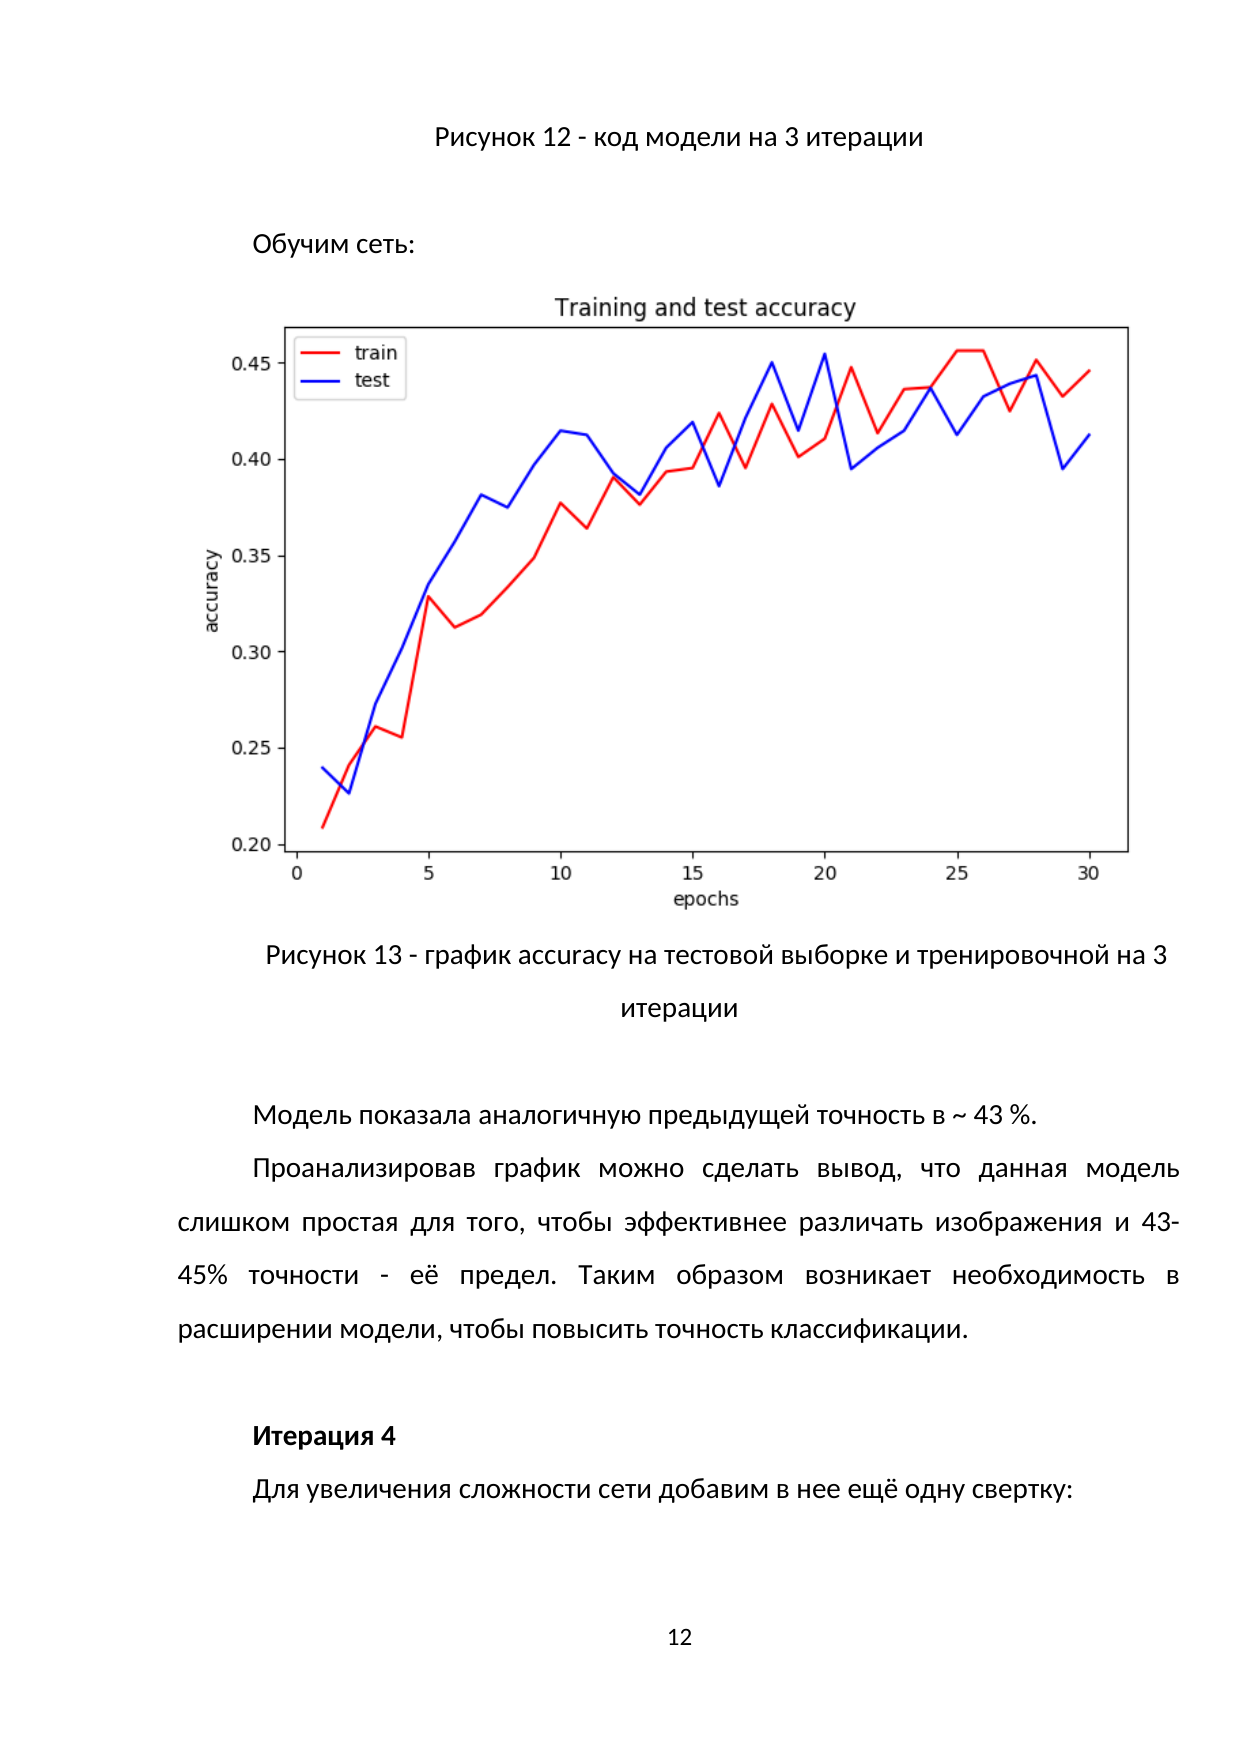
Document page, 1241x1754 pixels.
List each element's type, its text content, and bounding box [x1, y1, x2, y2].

text Обучим сеть: [177, 225, 1181, 261]
text Для увеличения сложности сети добавим в нее ещё одну свертку: [177, 1470, 1181, 1506]
picture [177, 278, 1182, 918]
text Итерация 4 [177, 1417, 1181, 1452]
text Рисунок 12 - код модели на 3 итерации [177, 118, 1181, 154]
text Рисунок 13 - график accuracy на тестовой выборке и тренировочной на 3 итерации [177, 918, 1181, 1025]
text Модель показала аналогичную предыдущей точность в ~ 43 %. [177, 1096, 1181, 1132]
text Проанализировав график можно сделать вывод, что данная модель слишком простая для того, чтобы эффективнее различать изображения и 43-45% точности - её предел. Таким образом возникает необходимость в расширении модели, чтобы повысить точность классификации. [177, 1149, 1181, 1346]
